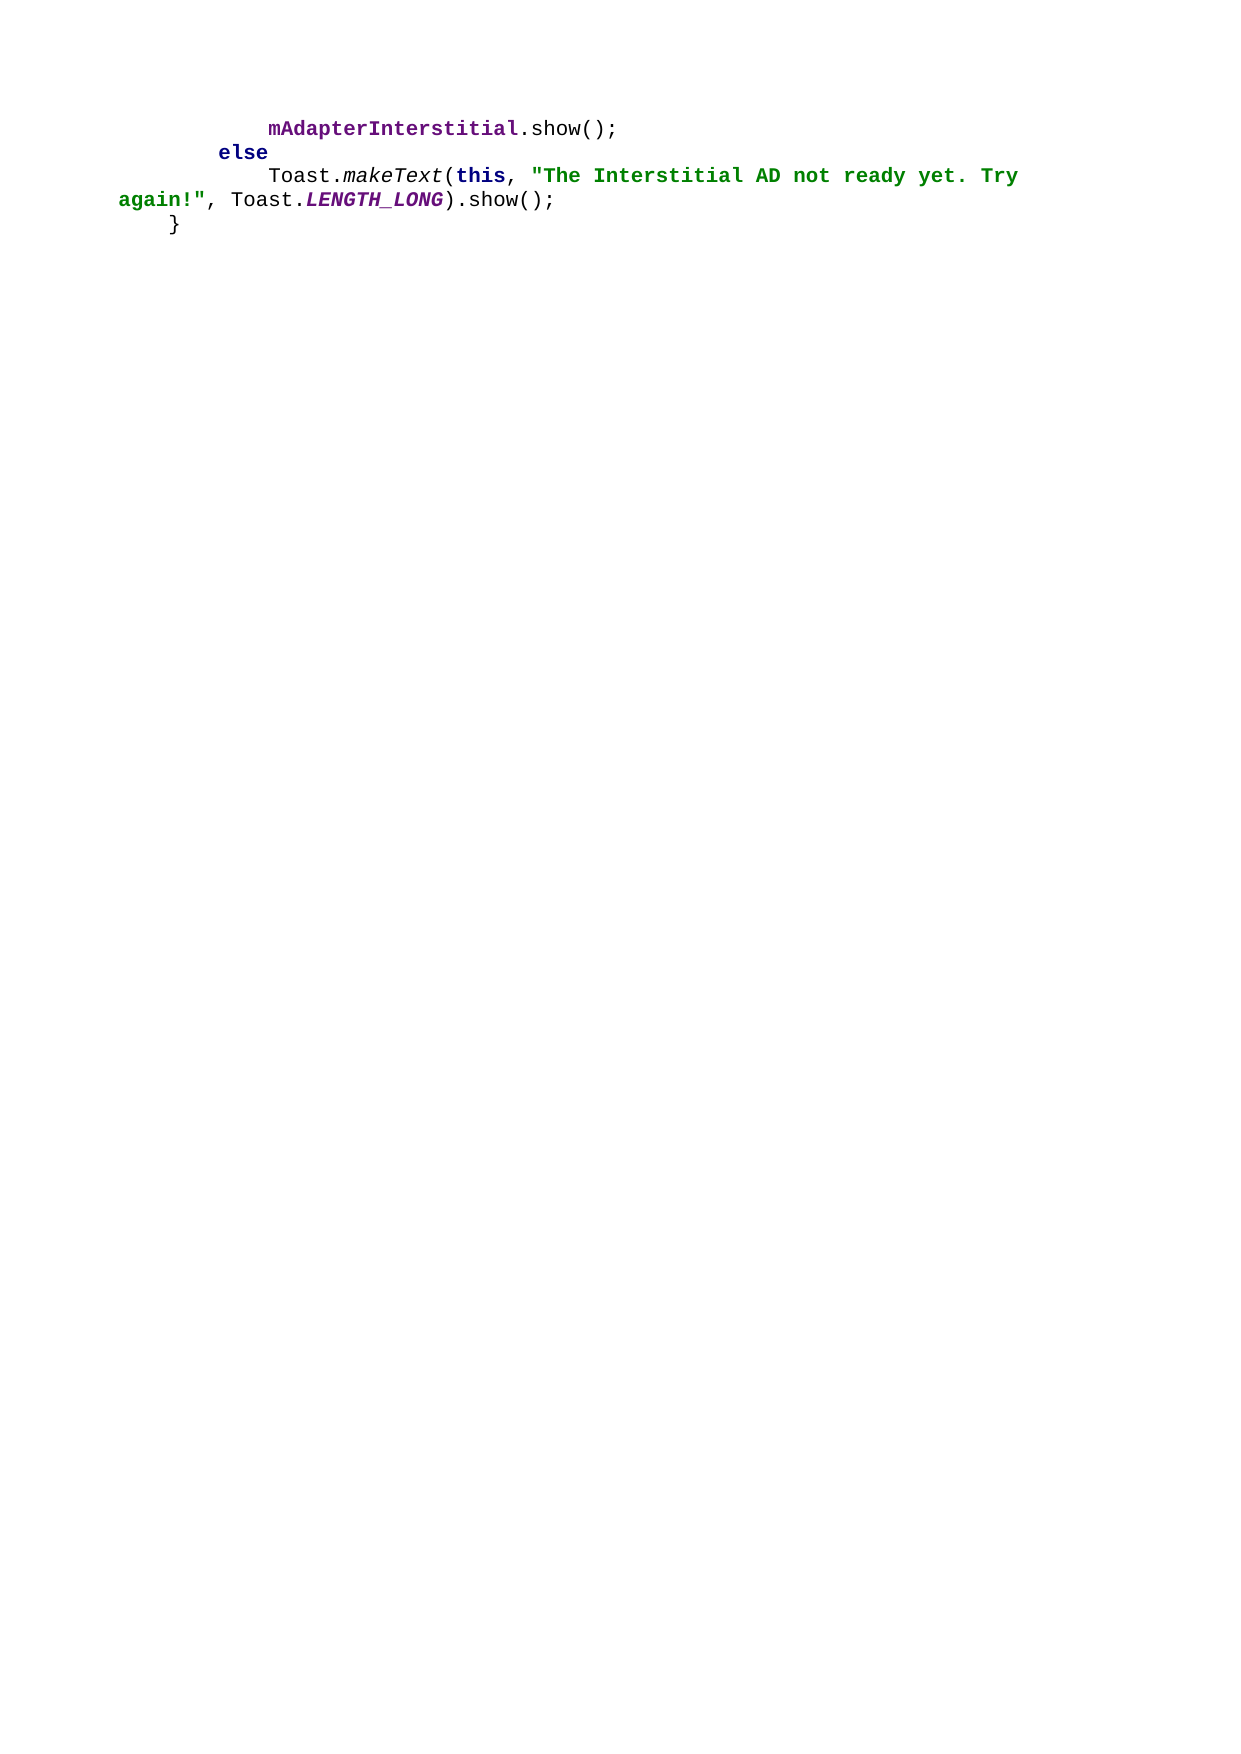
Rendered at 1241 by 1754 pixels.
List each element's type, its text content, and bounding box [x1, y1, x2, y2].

text } [118, 213, 1122, 236]
text Toast.makeText(this, "The Interstitial AD not ready yet. Try again!", Toast.LENGTH_LONG).show(); [118, 165, 1122, 213]
text mAdapterInterstitial.show(); [118, 118, 1122, 142]
text else [118, 142, 1122, 165]
